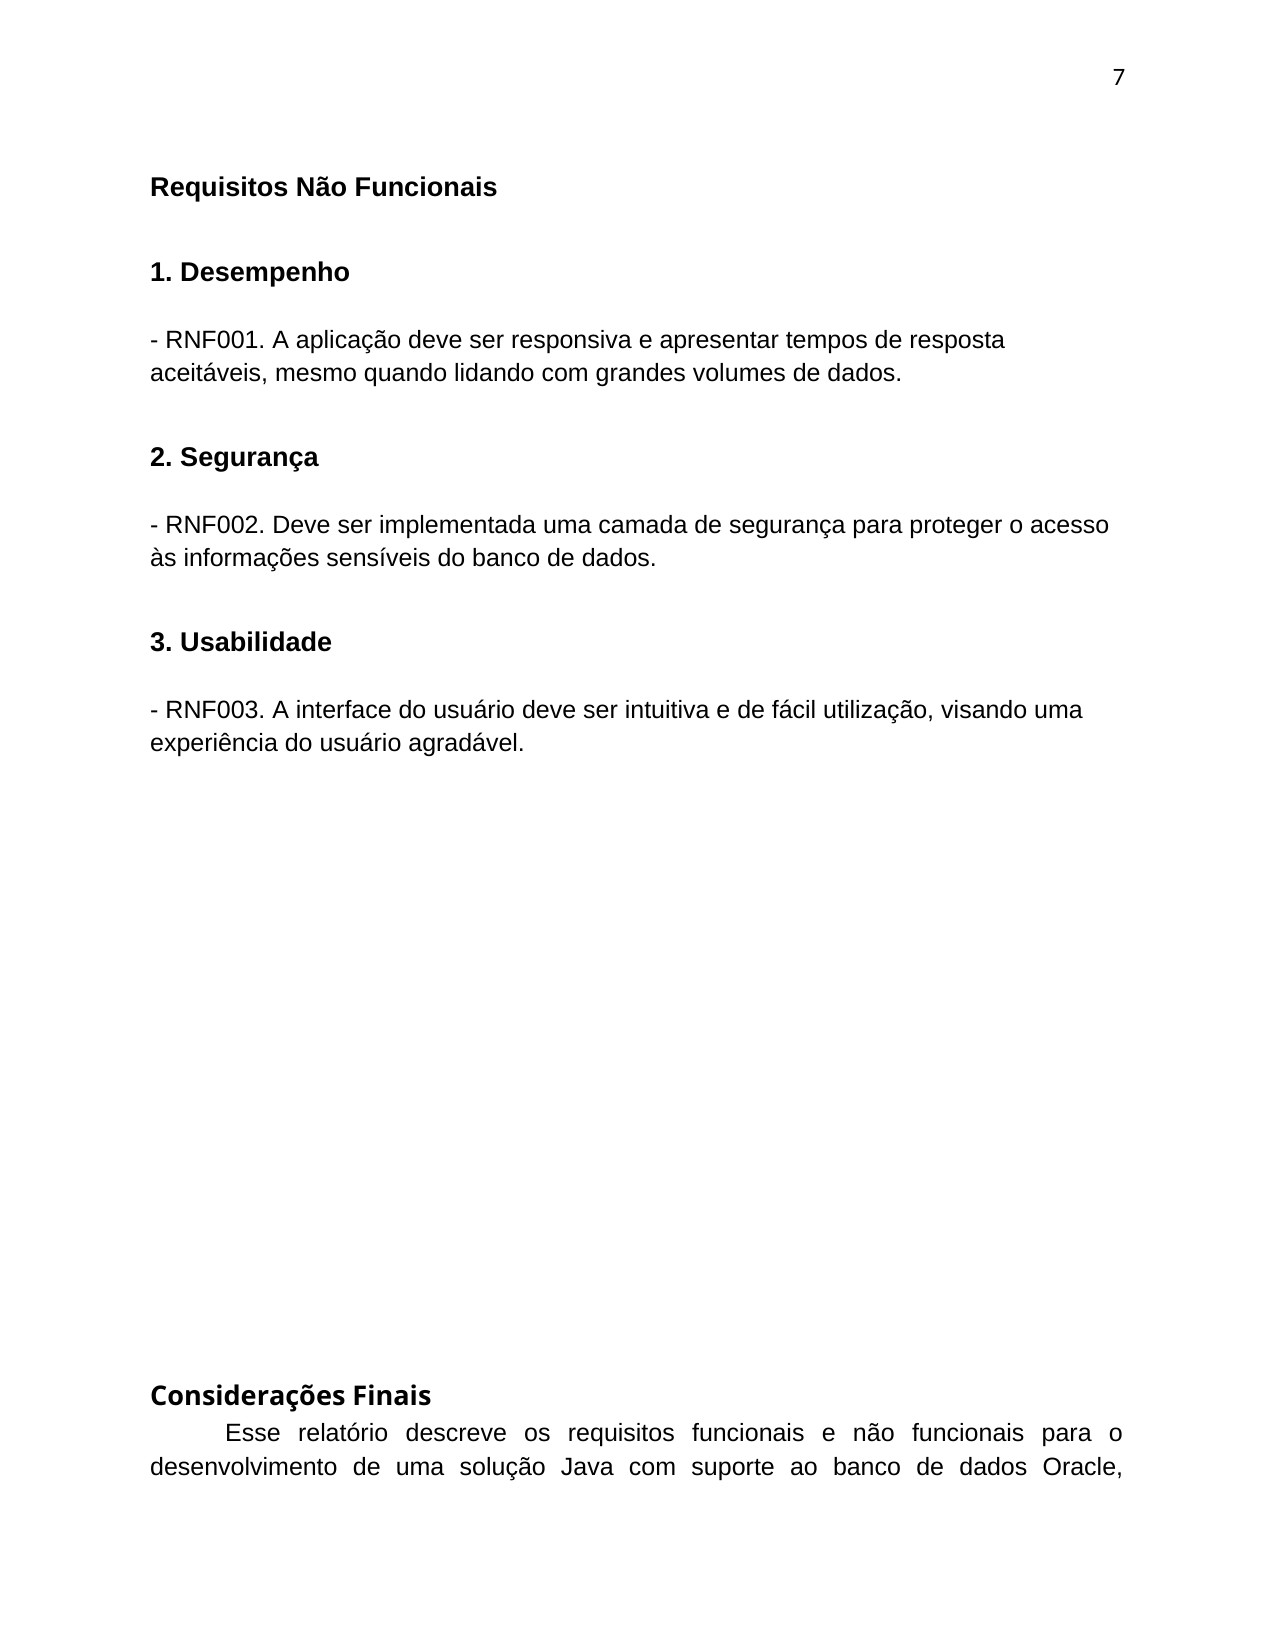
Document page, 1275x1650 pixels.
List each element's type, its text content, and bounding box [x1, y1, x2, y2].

text - RNF003. A interface do usuário deve ser intuitiva e de fácil utilização, visando uma experiência do usuário agradável. [150, 695, 1125, 757]
text Esse relatório descreve os requisitos funcionais e não funcionais para o desenvolvimento de uma solução Java com suporte ao banco de dados Oracle, [150, 1418, 1125, 1480]
subtitle Considerações Finais [150, 1376, 1125, 1413]
text - RNF001. A aplicação deve ser responsiva e apresentar tempos de resposta aceitáveis, mesmo quando lidando com grandes volumes de dados. [150, 325, 1125, 387]
text - RNF002. Deve ser implementada uma camada de segurança para proteger o acesso às informações sensíveis do banco de dados. [150, 510, 1125, 572]
subtitle 2. Segurança [150, 441, 1125, 472]
subtitle Requisitos Não Funcionais [150, 171, 1125, 202]
subtitle 3. Usabilidade [150, 626, 1125, 657]
subtitle 1. Desempenho [150, 256, 1125, 288]
